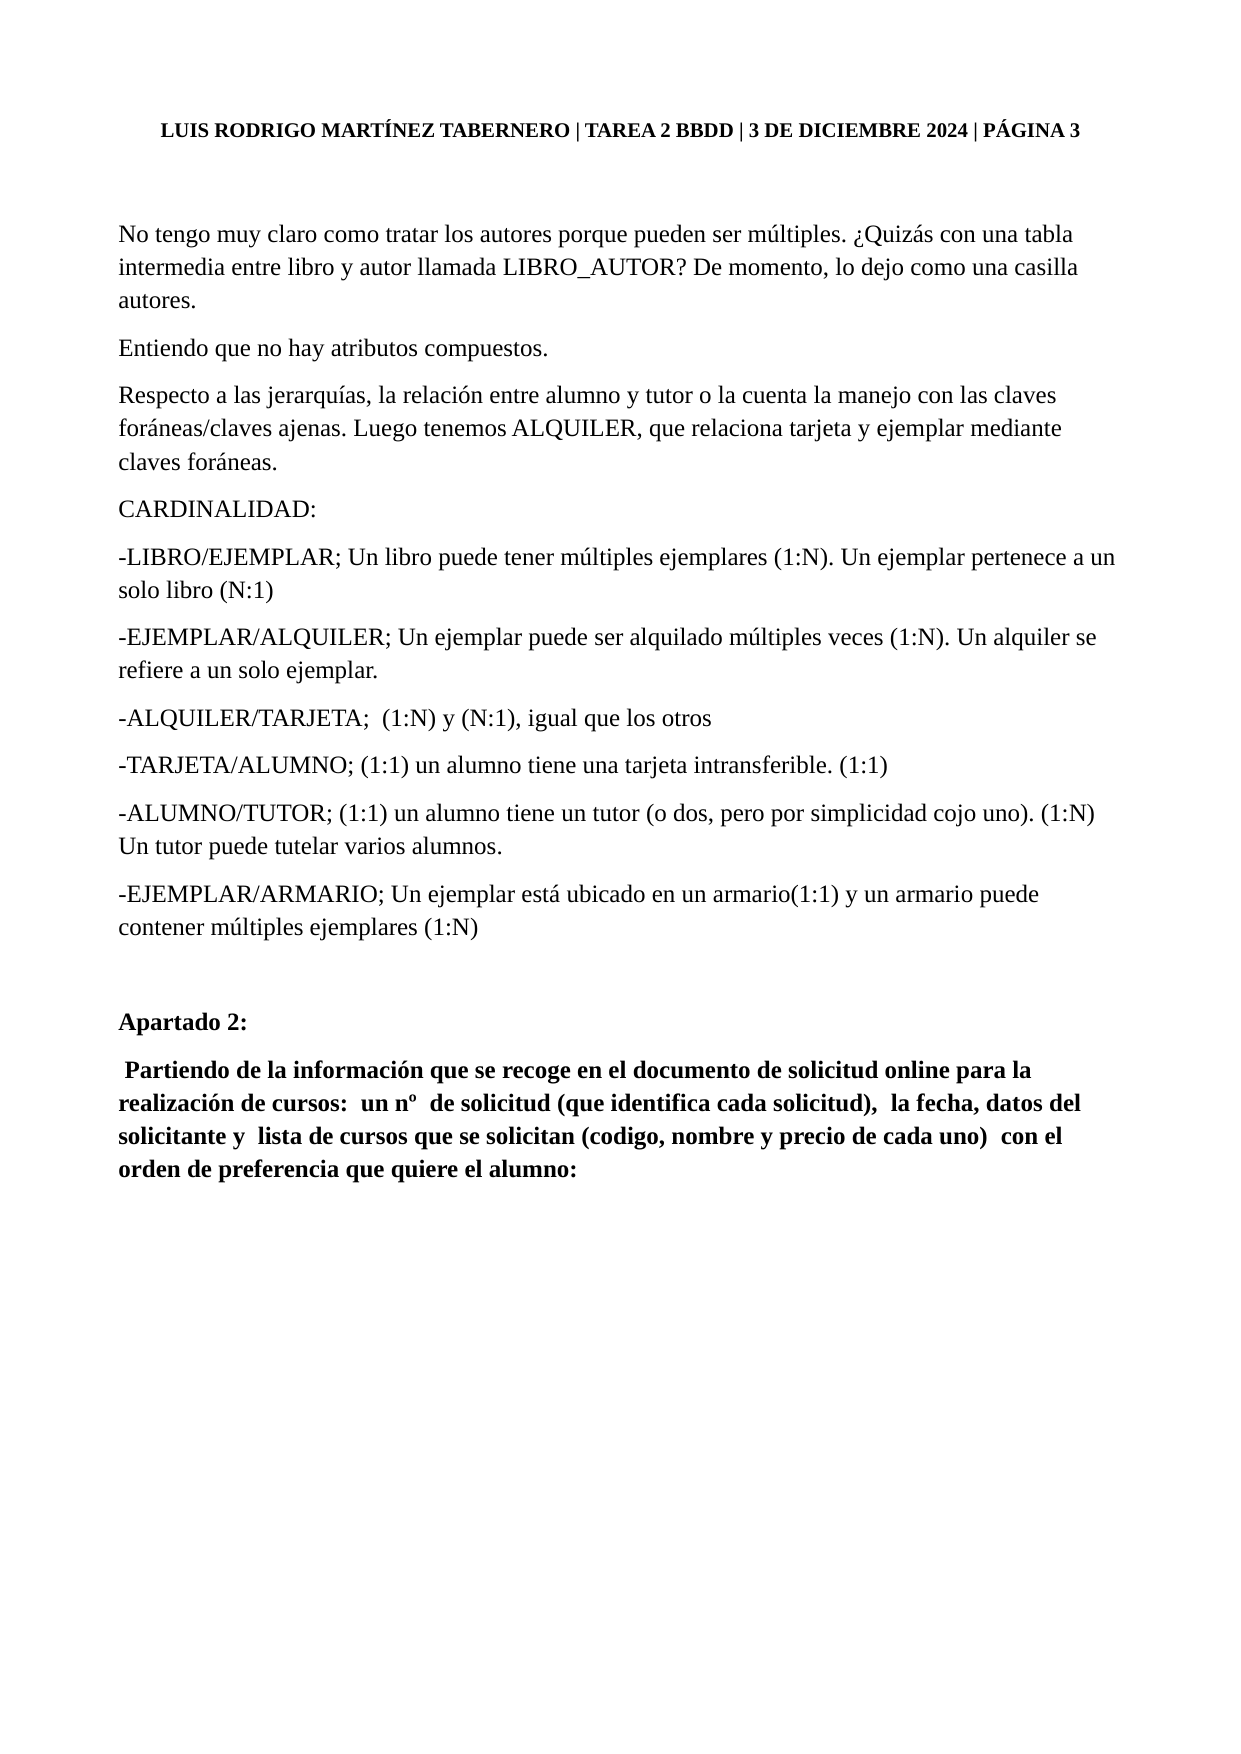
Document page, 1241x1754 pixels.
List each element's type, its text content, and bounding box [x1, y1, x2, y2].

text -EJEMPLAR/ARMARIO; Un ejemplar está ubicado en un armario(1:1) y un armario puede contener múltiples ejemplares (1:N) [118, 879, 1122, 941]
text Entiendo que no hay atributos compuestos. [118, 333, 1122, 362]
text -ALQUILER/TARJETA; (1:N) y (N:1), igual que los otros [118, 703, 1122, 732]
text -LIBRO/EJEMPLAR; Un libro puede tener múltiples ejemplares (1:N). Un ejemplar pertenece a un solo libro (N:1) [118, 542, 1122, 603]
text Partiendo de la información que se recoge en el documento de solicitud online para la realización de cursos: un nº de solicitud (que identifica cada solicitud), la fecha, datos del solicitante y lista de cursos que se solicitan (codigo, nombre y precio de cada uno) con el orden de preferencia que quiere el alumno: [118, 1055, 1122, 1182]
text -TARJETA/ALUMNO; (1:1) un alumno tiene una tarjeta intransferible. (1:1) [118, 751, 1122, 779]
text -ALUMNO/TUTOR; (1:1) un alumno tiene un tutor (o dos, pero por simplicidad cojo uno). (1:N) Un tutor puede tutelar varios alumnos. [118, 798, 1122, 860]
text Apartado 2: [118, 1007, 1122, 1036]
text No tengo muy claro como tratar los autores porque pueden ser múltiples. ¿Quizás con una tabla intermedia entre libro y autor llamada LIBRO_AUTOR? De momento, lo dejo como una casilla autores. [118, 219, 1122, 314]
text CARDINALIDAD: [118, 494, 1122, 523]
text -EJEMPLAR/ALQUILER; Un ejemplar puede ser alquilado múltiples veces (1:N). Un alquiler se refiere a un solo ejemplar. [118, 622, 1122, 684]
text Respecto a las jerarquías, la relación entre alumno y tutor o la cuenta la manejo con las claves foráneas/claves ajenas. Luego tenemos ALQUILER, que relaciona tarjeta y ejemplar mediante claves foráneas. [118, 381, 1122, 475]
